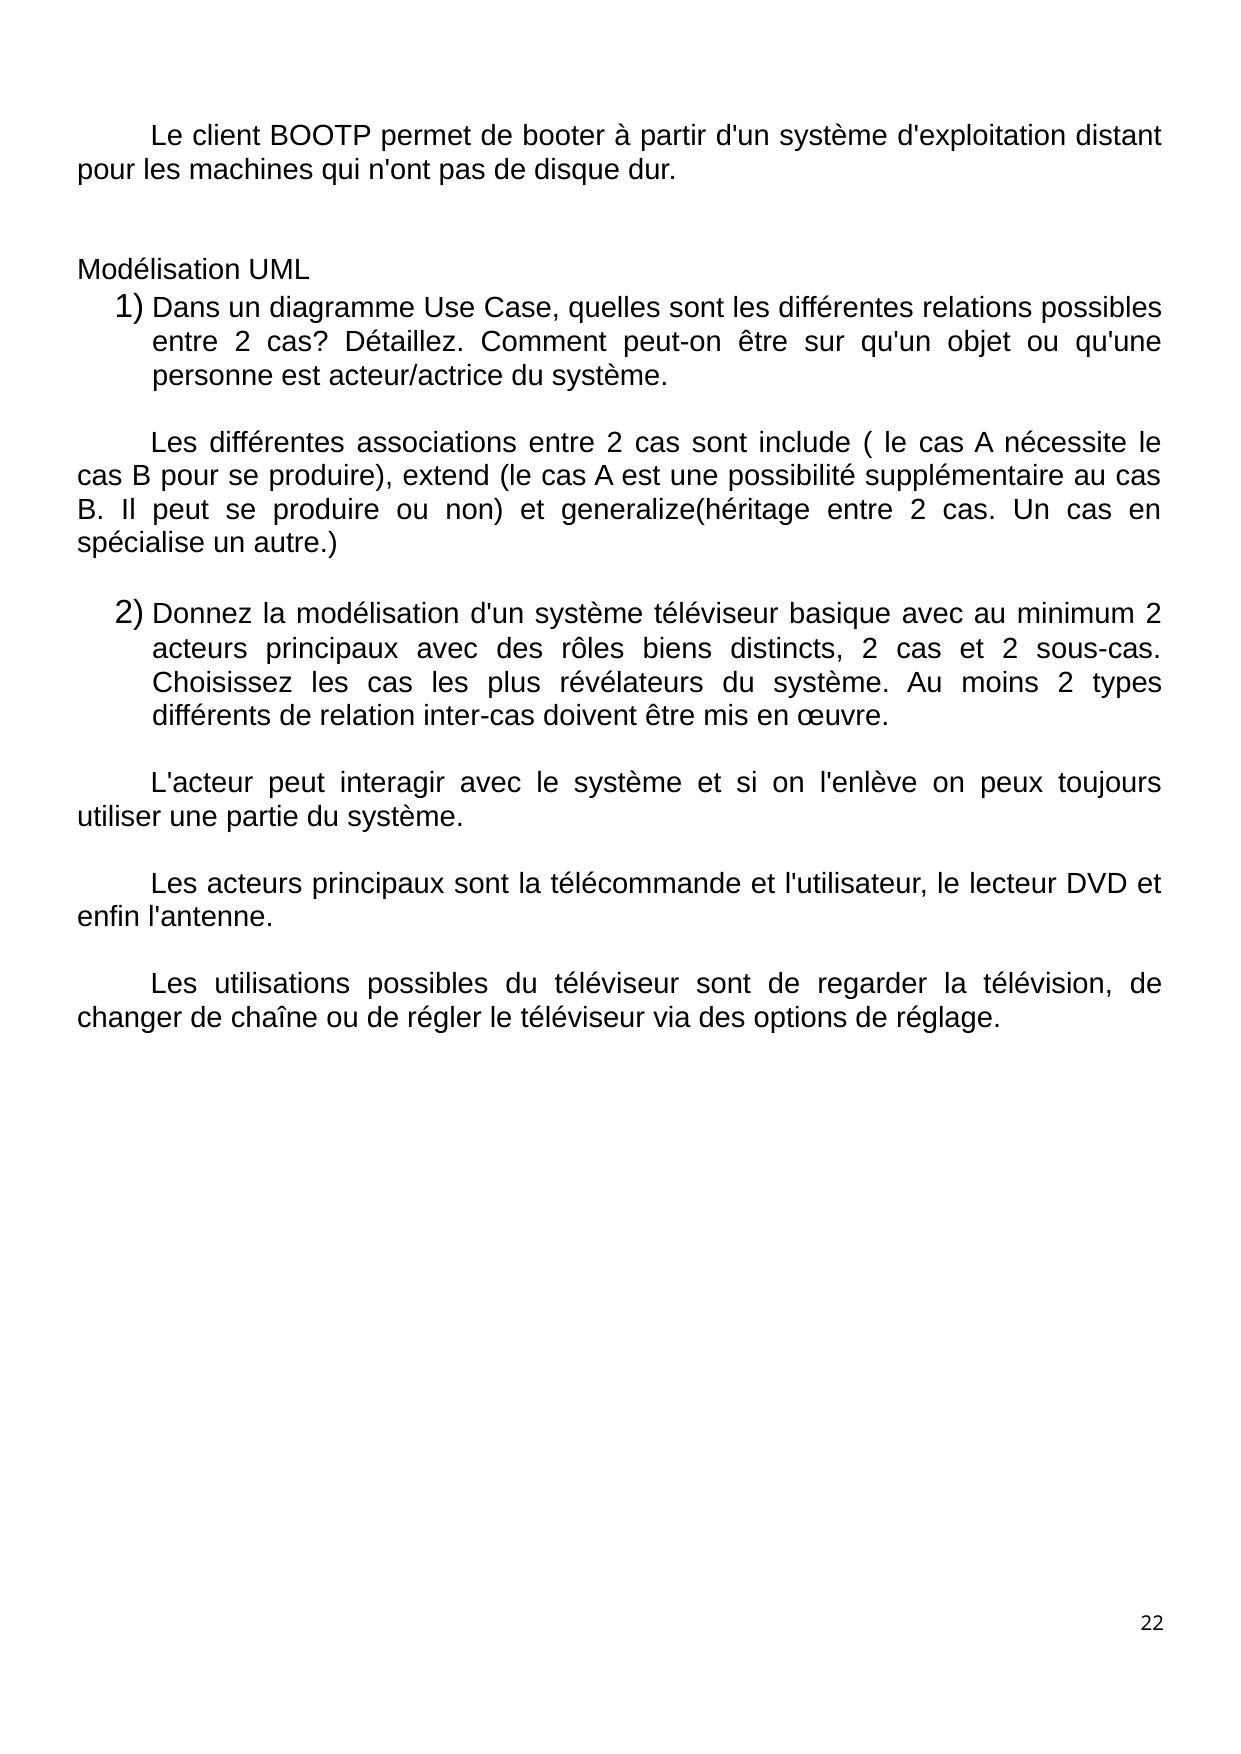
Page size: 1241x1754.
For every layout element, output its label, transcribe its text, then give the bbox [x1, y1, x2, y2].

text Les différentes associations entre 2 cas sont include ( le cas A nécessite le cas B pour se produire), extend (le cas A est une possibilité supplémentaire au cas B. Il peut se produire ou non) et generalize(héritage entre 2 cas. Un cas en spécialise un autre.) [77, 425, 1163, 559]
text L'acteur peut interagir avec le système et si on l'enlève on peux toujours utiliser une partie du système. [77, 765, 1163, 832]
text Le client BOOTP permet de booter à partir d'un système d'exploitation distant pour les machines qui n'ont pas de disque dur. [77, 118, 1163, 185]
list Donnez la modélisation d'un système téléviseur basique avec au minimum 2 acteurs principaux avec des rôles biens distincts, 2 cas et 2 sous-cas. Choisissez les cas les plus révélateurs du système. Au moins 2 types différents de relation inter-cas doivent être mis en œuvre. [114, 593, 1163, 732]
list Dans un diagramme Use Case, quelles sont les différentes relations possibles entre 2 cas? Détaillez. Comment peut-on être sur qu'un objet ou qu'une personne est acteur/actrice du système. [114, 286, 1163, 391]
text Les acteurs principaux sont la télécommande et l'utilisateur, le lecteur DVD et enfin l'antenne. [77, 866, 1163, 933]
text Les utilisations possibles du téléviseur sont de regarder la télévision, de changer de chaîne ou de régler le téléviseur via des options de réglage. [77, 966, 1163, 1033]
text Modélisation UML [77, 252, 1163, 286]
